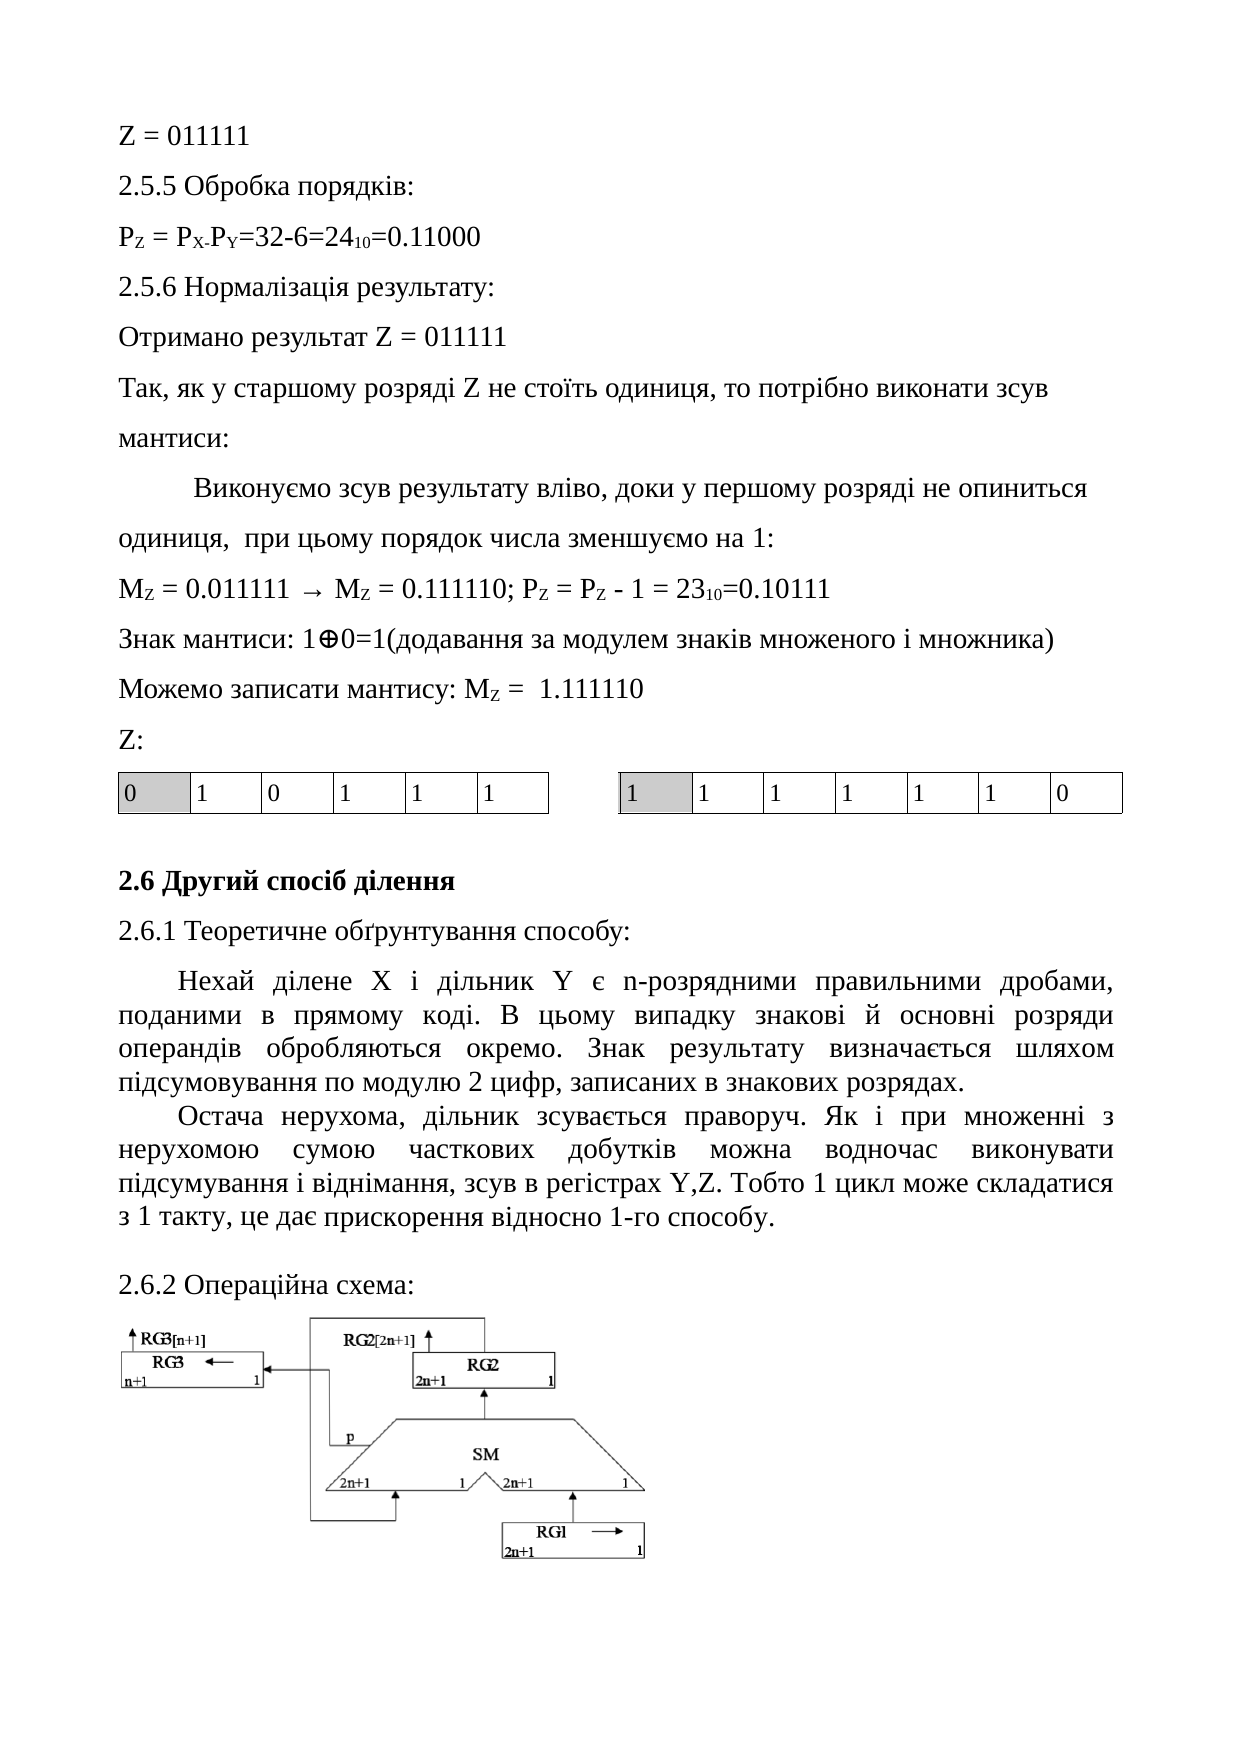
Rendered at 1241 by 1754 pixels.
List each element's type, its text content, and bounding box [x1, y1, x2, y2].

text MZ = 0.011111 → MZ = 0.111110; PZ = PZ - 1 = 2310=0.10111 [118, 571, 1122, 604]
table_header 0 [1051, 773, 1122, 812]
text 2.5.5 Обробка порядків: [118, 168, 1122, 202]
table_header 1 [693, 773, 763, 812]
table_header 1 [406, 773, 477, 812]
text 2.6.1 Теоретичне обґрунтування способу: [118, 913, 1122, 947]
table_header 1 [764, 773, 835, 812]
text 2.6 Другий спосіб ділення [118, 863, 1122, 896]
text Остача нерухома, дільник зсувається праворуч. Як і при множенні з нерухомою сумою часткових добутків можна водночас виконувати підсумування і віднімання, зсув в регістрах Y,Z. Тобто 1 цикл може складатися з 1 такту, це дає прискорення відносно 1-го способу. [118, 1098, 1114, 1233]
text Так, як у старшому розряді Z не стоїть одиниця, то потрібно виконати зсув мантиси: [118, 370, 1122, 453]
table_header 0 [119, 773, 190, 812]
text Z = 011111 [118, 118, 1122, 152]
text Отримано результат Z = 011111 [118, 319, 1122, 353]
text 2.5.6 Нормалізація результату: [118, 269, 1122, 303]
table_header 1 [334, 773, 405, 812]
text Нехай ділене Х і дільник Y є n-розрядними правильними дробами, поданими в прямому коді. В цьому випадку знакові й основні розряди операндів обробляються окремо. Знак результату визначається шляхом підсумовування по модулю 2 цифр, записаних в знакових розрядах. [118, 963, 1114, 1098]
table_header 1 [836, 773, 907, 812]
text Виконуємо зсув результату вліво, доки у першому розряді не опиниться одиниця, при цьому порядок числа зменшуємо на 1: [118, 470, 1122, 554]
text PZ = PX-PY=32-6=2410=0.11000 [118, 219, 1122, 252]
table_header 1 [908, 773, 978, 812]
text Z: [118, 722, 1122, 755]
text 2.6.2 Операційна схема: [118, 1267, 1122, 1301]
table_header 1 [979, 773, 1050, 812]
text Можемо записати мантису: MZ = 1.111110 [118, 672, 1122, 705]
picture [118, 1317, 645, 1561]
table_header 1 [478, 773, 548, 812]
table_header 1 [621, 773, 692, 812]
table_header 0 [262, 773, 333, 812]
table_header 1 [191, 773, 261, 812]
text Знак мантиси: 1⊕0=1(додавання за модулем знаків множеного і множника) [118, 621, 1122, 655]
